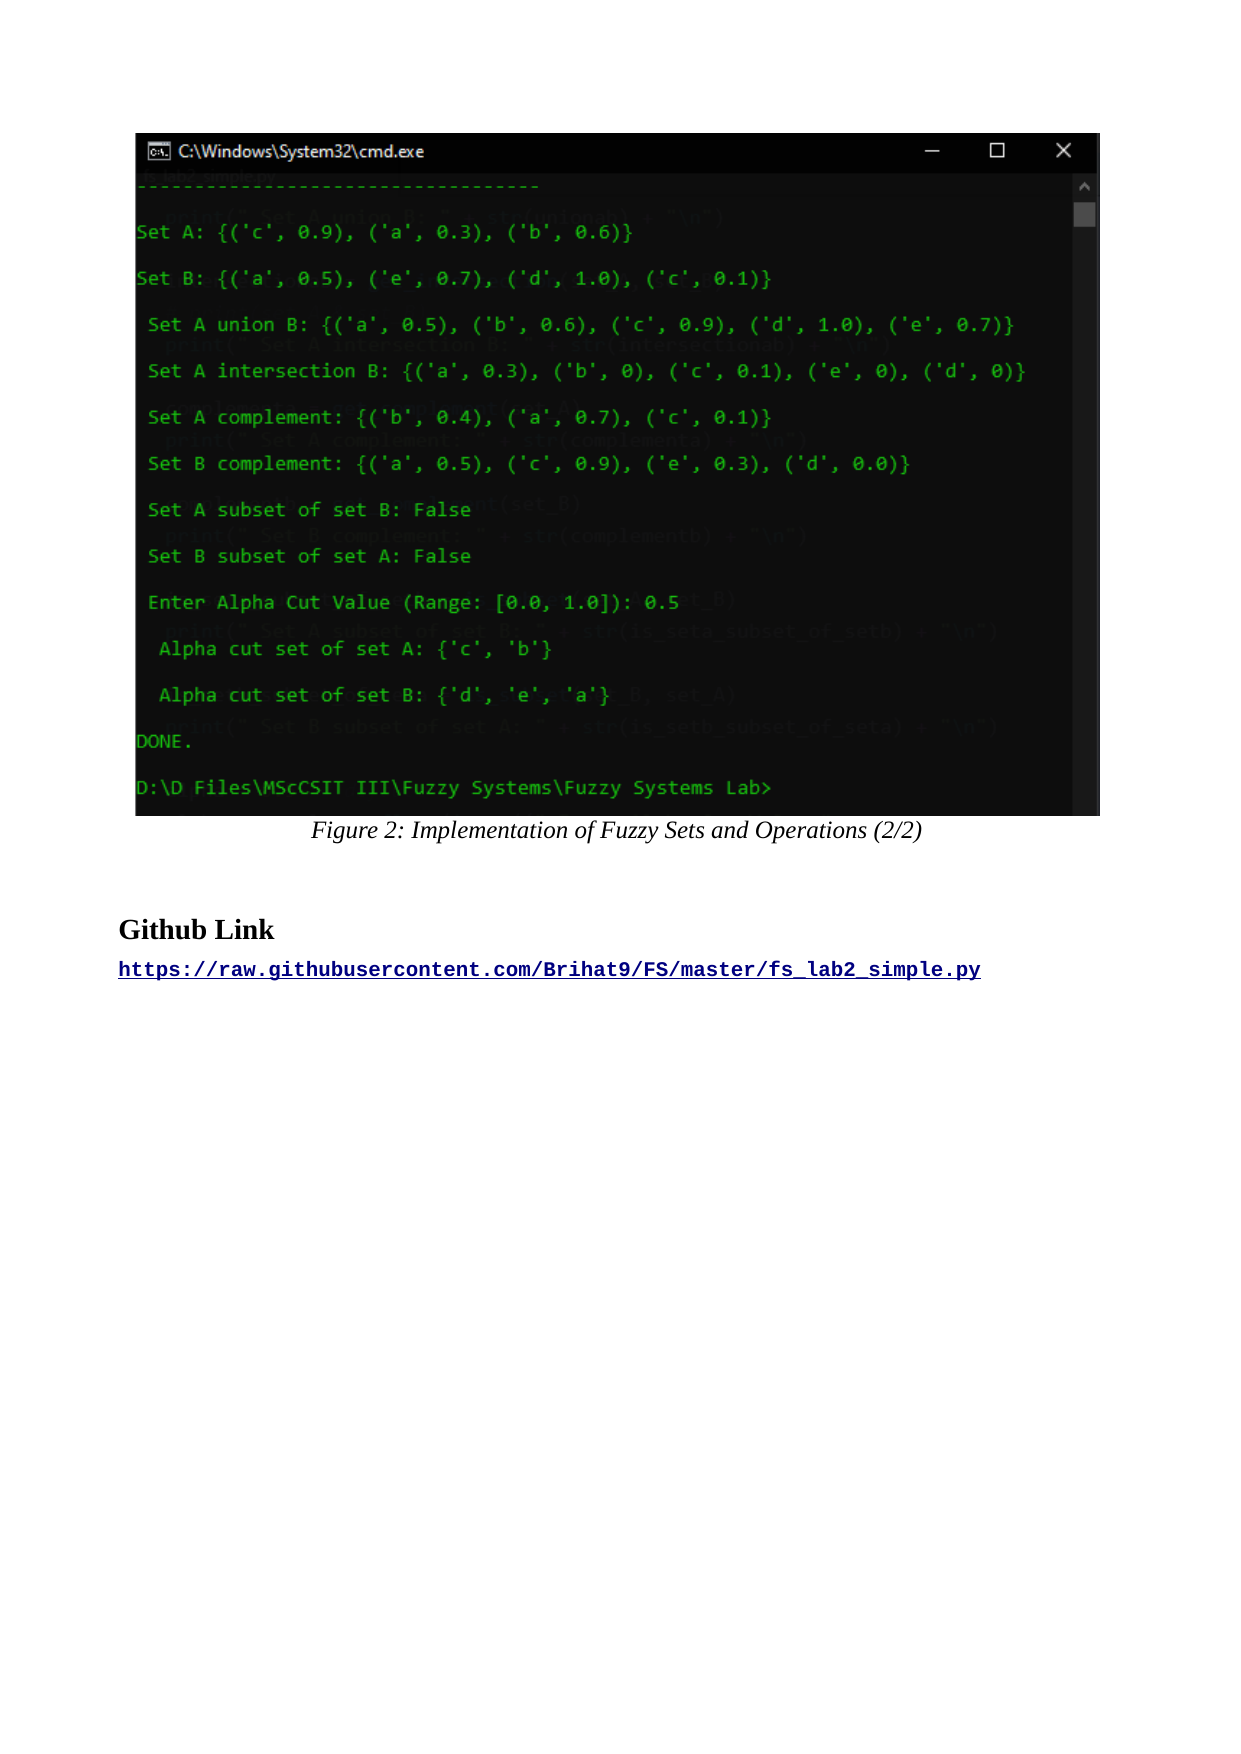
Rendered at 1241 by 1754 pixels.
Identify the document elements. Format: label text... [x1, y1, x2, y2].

text https://raw.githubusercontent.com/Brihat9/FS/master/fs_lab2_simple.py [118, 958, 1122, 982]
subtitle Github Link [118, 912, 1122, 946]
text Figure 2: Implementation of Fuzzy Sets and Operations (2/2) [135, 816, 1100, 844]
picture [135, 133, 1100, 816]
